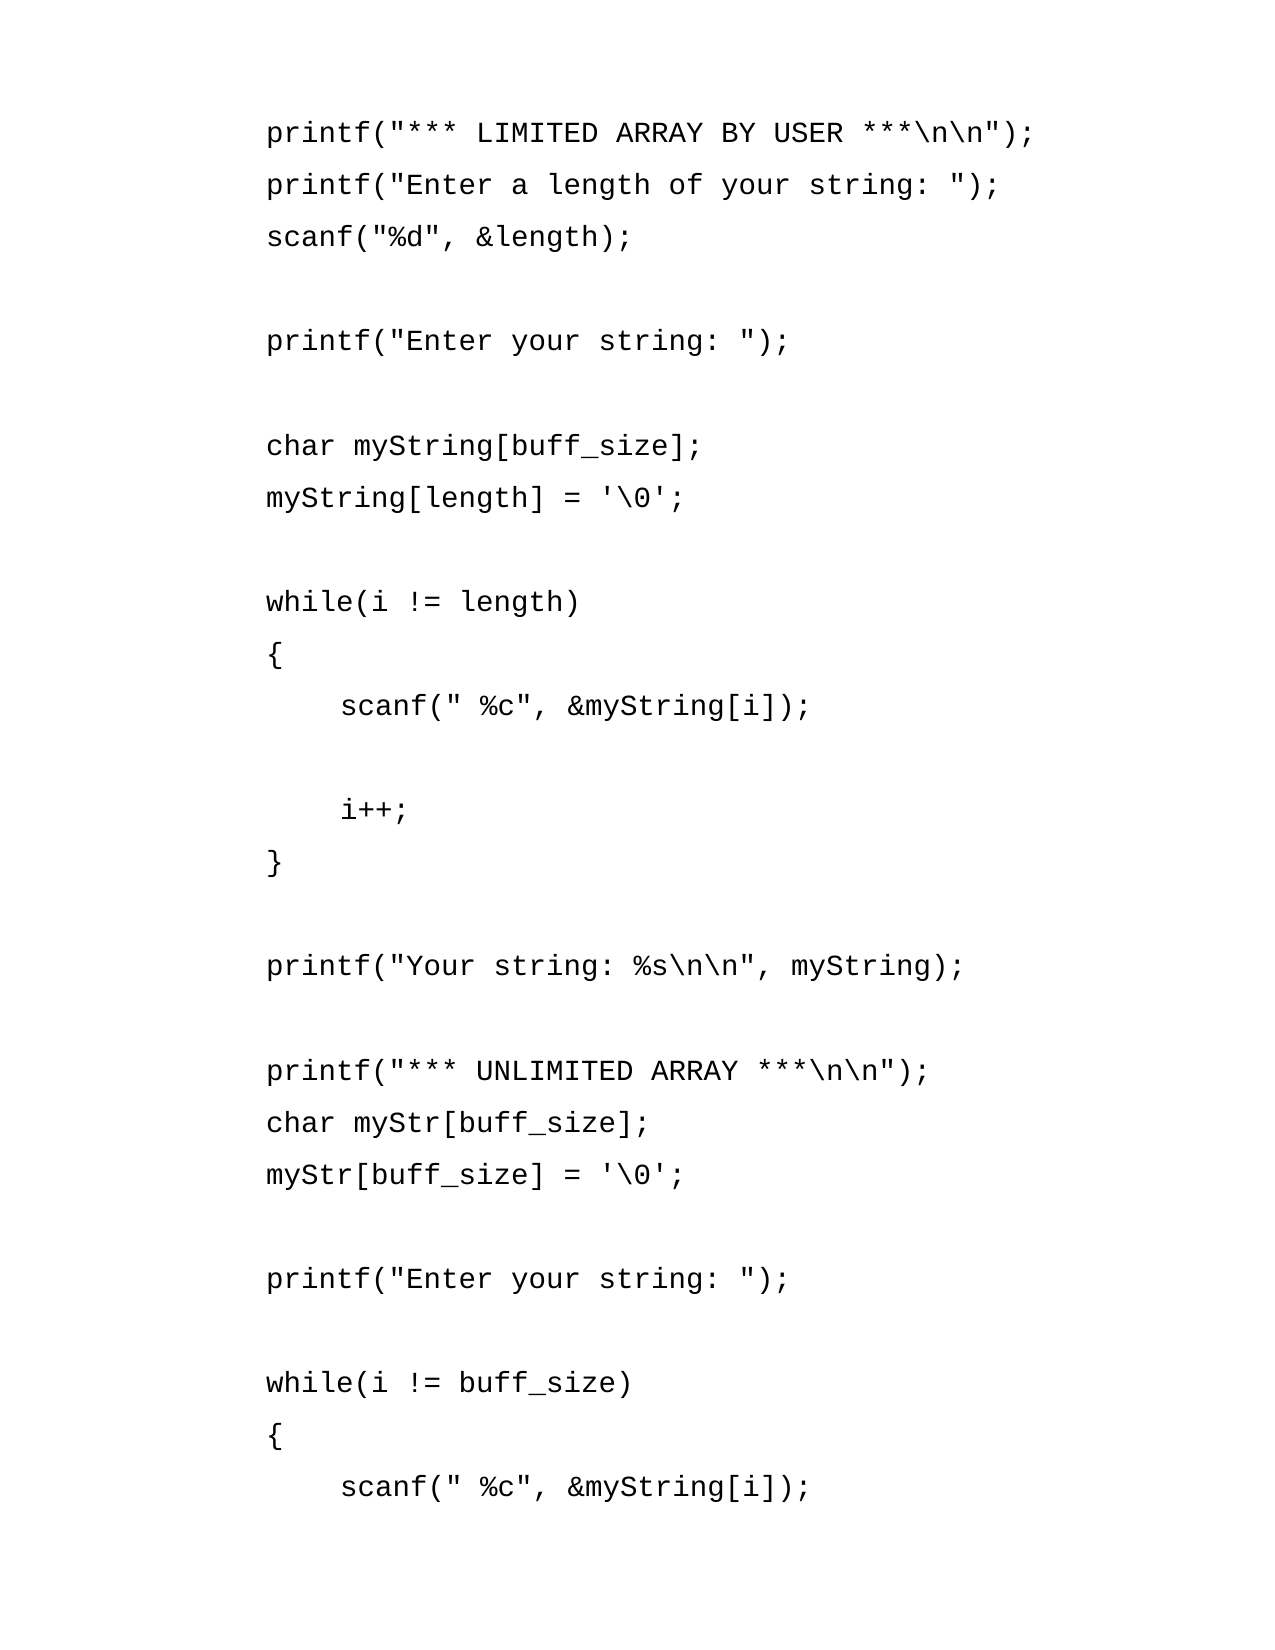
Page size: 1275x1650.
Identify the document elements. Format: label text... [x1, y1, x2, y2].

text while(i != buff_size) [118, 1368, 1157, 1401]
text { [118, 1420, 1157, 1453]
text while(i != length) [118, 587, 1157, 620]
text myString[length] = '\0'; [118, 483, 1157, 516]
text i++; [118, 795, 1157, 828]
text printf("Your string: %s\n\n", myString); [118, 951, 1157, 984]
text scanf(" %c", &myString[i]); [118, 691, 1157, 724]
text { [118, 639, 1157, 672]
text scanf("%d", &length); [118, 222, 1157, 255]
text char myStr[buff_size]; [118, 1108, 1157, 1141]
text printf("Enter a length of your string: "); [118, 170, 1157, 203]
text scanf(" %c", &myString[i]); [118, 1472, 1157, 1505]
text printf("*** UNLIMITED ARRAY ***\n\n"); [118, 1056, 1157, 1089]
text printf("Enter your string: "); [118, 1264, 1157, 1297]
text myStr[buff_size] = '\0'; [118, 1160, 1157, 1193]
text } [118, 847, 1157, 880]
text printf("*** LIMITED ARRAY BY USER ***\n\n"); [118, 118, 1157, 151]
text printf("Enter your string: "); [118, 326, 1157, 359]
text char myString[buff_size]; [118, 431, 1157, 464]
